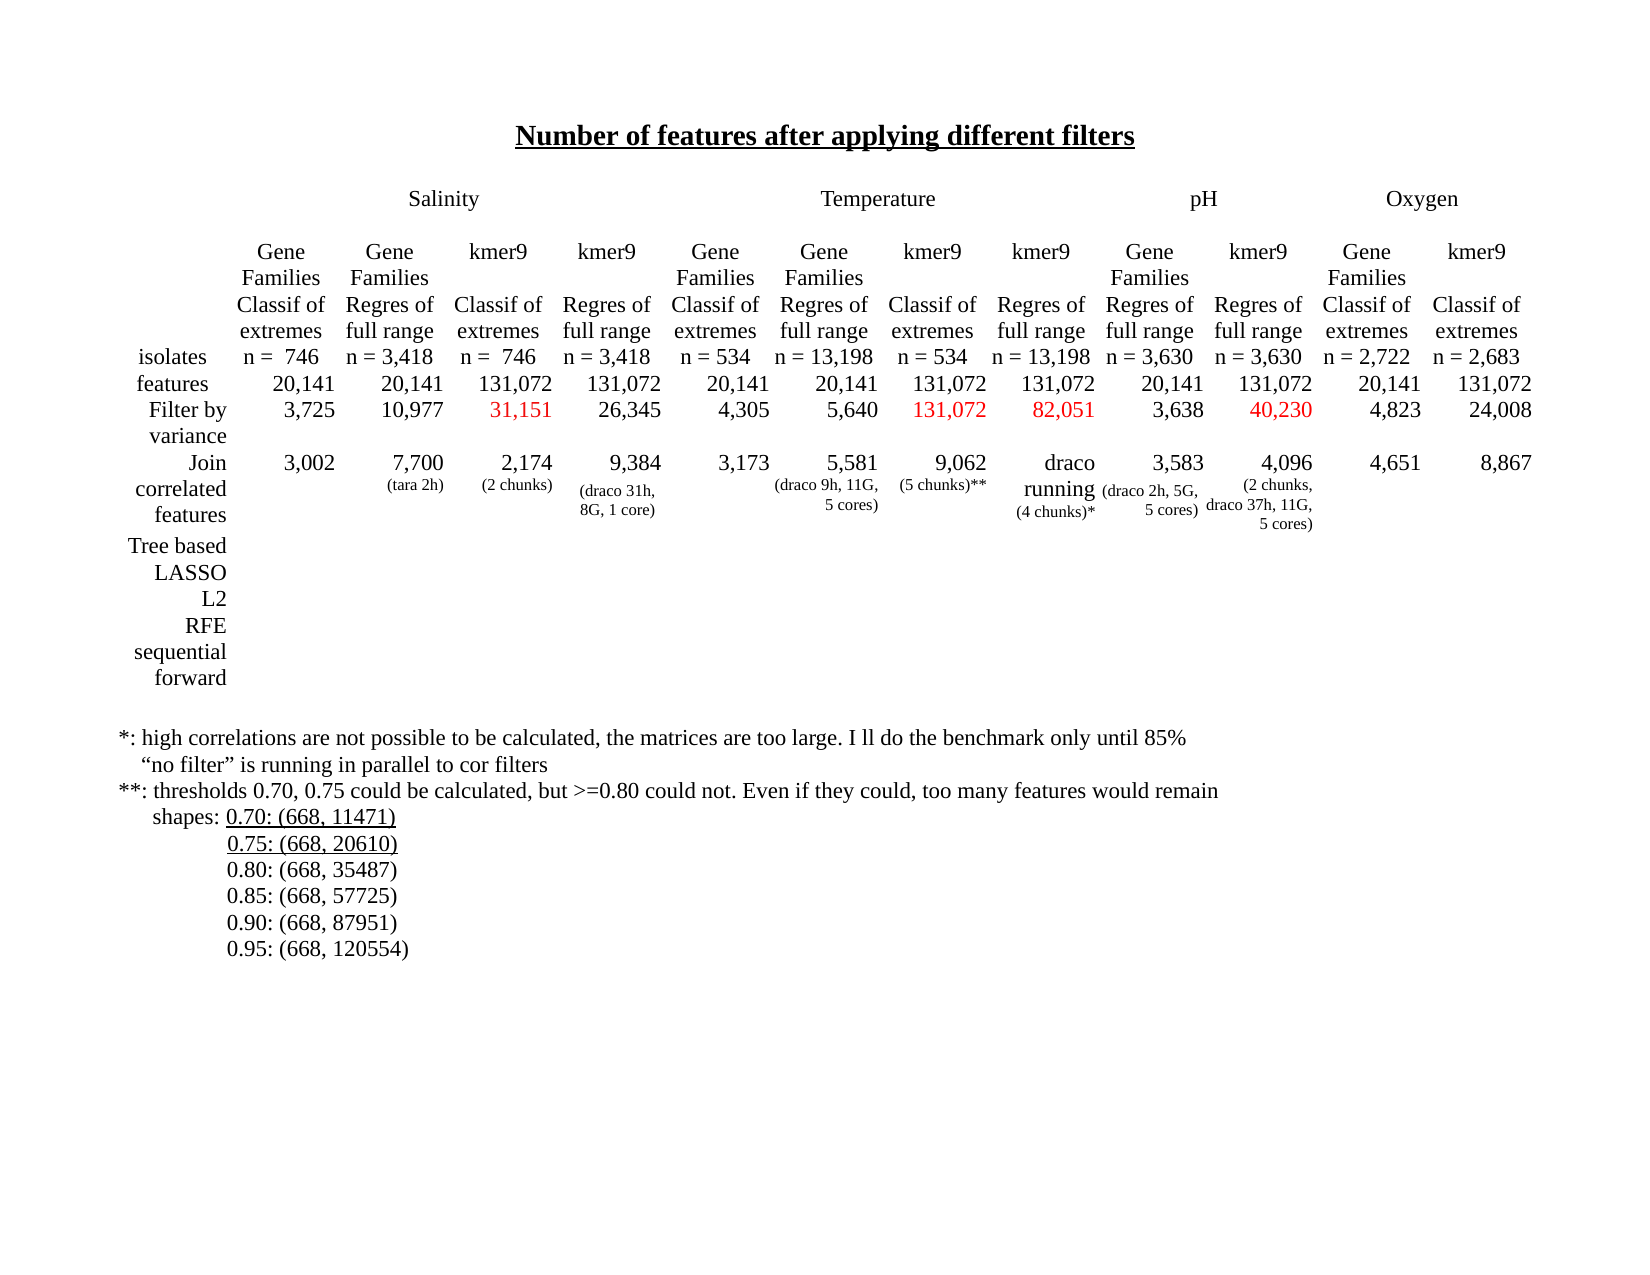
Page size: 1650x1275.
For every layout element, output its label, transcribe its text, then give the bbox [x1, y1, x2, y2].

table_header Salinity [227, 185, 661, 238]
table_cell [770, 559, 878, 585]
table_cell n = 3,630 [1095, 343, 1204, 370]
table_cell [661, 638, 769, 691]
table_cell 5,581 (draco 9h, 11G, 5 cores) [770, 449, 878, 533]
table_cell Regres of full range [553, 291, 661, 343]
table_cell [553, 585, 661, 612]
table_cell Filter by variance [118, 396, 227, 449]
table_cell Gene Families [661, 238, 769, 291]
table_cell [661, 585, 769, 612]
table_cell 10,977 [335, 396, 444, 449]
text Number of features after applying different filters [118, 118, 1532, 152]
table_cell Tree based [118, 533, 227, 559]
table_cell [1204, 585, 1312, 612]
table_cell 20,141 [227, 370, 335, 396]
table_cell draco running (4 chunks)* [987, 449, 1095, 533]
table_cell Gene Families [227, 238, 335, 291]
table_cell [444, 612, 552, 638]
table_cell [227, 612, 335, 638]
table_cell n = 13,198 [770, 343, 878, 370]
table_cell Classif of extremes [227, 291, 335, 343]
text 0.90: (668, 87951) [118, 909, 1532, 935]
table_cell [227, 638, 335, 691]
table_cell [1204, 533, 1312, 559]
table_cell n = 746 [444, 343, 552, 370]
table_cell 131,072 [987, 370, 1095, 396]
table_header Oxygen [1313, 185, 1532, 238]
table_cell [1204, 612, 1312, 638]
table_cell n = 534 [878, 343, 987, 370]
table_cell 9,062 (5 chunks)** [878, 449, 987, 533]
table_cell 4,305 [661, 396, 769, 449]
table_cell [987, 533, 1095, 559]
table_cell [1313, 612, 1421, 638]
text 0.75: (668, 20610) [118, 830, 1532, 856]
table_cell L2 [118, 585, 227, 612]
table_cell 3,725 [227, 396, 335, 449]
table_cell Classif of extremes [1421, 291, 1532, 343]
table_cell n = 3,630 [1204, 343, 1312, 370]
table_cell 131,072 [1421, 370, 1532, 396]
table_cell 31,151 [444, 396, 552, 449]
text 0.80: (668, 35487) [118, 856, 1532, 882]
table_cell kmer9 [553, 238, 661, 291]
table_cell [661, 559, 769, 585]
table_cell [987, 638, 1095, 691]
table_cell n = 3,418 [335, 343, 444, 370]
table_cell [444, 533, 552, 559]
table_cell n = 746 [227, 343, 335, 370]
table_cell 7,700 (tara 2h) [335, 449, 444, 533]
text “no filter” is running in parallel to cor filters [118, 751, 1532, 777]
table_cell 5,640 [770, 396, 878, 449]
table_cell Regres of full range [335, 291, 444, 343]
table_cell 4,823 [1313, 396, 1421, 449]
table_cell [553, 638, 661, 691]
table_cell [1095, 638, 1204, 691]
table_cell 20,141 [770, 370, 878, 396]
table_cell [878, 638, 987, 691]
text shapes: 0.70: (668, 11471) [118, 803, 1532, 830]
table_cell [1313, 559, 1421, 585]
table_cell [770, 638, 878, 691]
table_cell [553, 533, 661, 559]
table_cell [661, 533, 769, 559]
table_cell 82,051 [987, 396, 1095, 449]
table_cell 20,141 [335, 370, 444, 396]
table_cell 20,141 [1095, 370, 1204, 396]
table_cell n = 13,198 [987, 343, 1095, 370]
table_cell [335, 585, 444, 612]
table_cell n = 534 [661, 343, 769, 370]
table_cell [118, 238, 227, 291]
table_cell [118, 291, 227, 343]
table_cell [1095, 559, 1204, 585]
table_cell [227, 585, 335, 612]
table_cell [878, 612, 987, 638]
table_cell kmer9 [1421, 238, 1532, 291]
table_cell Regres of full range [987, 291, 1095, 343]
table_cell 131,072 [553, 370, 661, 396]
table_cell [1204, 638, 1312, 691]
table_header Temperature [661, 185, 1095, 238]
table_cell Classif of extremes [661, 291, 769, 343]
table_cell Regres of full range [1204, 291, 1312, 343]
text 0.95: (668, 120554) [118, 935, 1532, 961]
table_cell [878, 533, 987, 559]
table_cell kmer9 [444, 238, 552, 291]
table_cell Regres of full range [1095, 291, 1204, 343]
table_cell [553, 612, 661, 638]
table_cell [227, 533, 335, 559]
table_cell 24,008 [1421, 396, 1532, 449]
table_cell RFE [118, 612, 227, 638]
table_cell Gene Families [1095, 238, 1204, 291]
table_cell LASSO [118, 559, 227, 585]
text 0.85: (668, 57725) [118, 882, 1532, 909]
table_cell 4,096 (2 chunks, draco 37h, 11G, 5 cores) [1204, 449, 1312, 533]
text *: high correlations are not possible to be calculated, the matrices are too large. I ll do the benchmark only until 85% [118, 724, 1532, 751]
table_cell [553, 559, 661, 585]
table_cell [1313, 638, 1421, 691]
table_cell Join correlated features [118, 449, 227, 533]
table_cell 131,072 [878, 370, 987, 396]
table_cell [987, 612, 1095, 638]
table_cell features [118, 370, 227, 396]
table_cell [335, 638, 444, 691]
table_cell Classif of extremes [878, 291, 987, 343]
table_cell [770, 533, 878, 559]
table_cell 26,345 [553, 396, 661, 449]
table_cell [878, 585, 987, 612]
table_cell Classif of extremes [1313, 291, 1421, 343]
table_cell [770, 585, 878, 612]
table_cell [227, 559, 335, 585]
table_cell sequential forward [118, 638, 227, 691]
table_cell [1095, 612, 1204, 638]
table_cell [770, 612, 878, 638]
table_cell 9,384 (draco 31h, 8G, 1 core) [553, 449, 661, 533]
table_cell kmer9 [878, 238, 987, 291]
table_cell Gene Families [770, 238, 878, 291]
table_cell 20,141 [1313, 370, 1421, 396]
table_cell 8,867 [1421, 449, 1532, 533]
table_cell Classif of extremes [444, 291, 552, 343]
table_cell kmer9 [987, 238, 1095, 291]
table_cell [444, 585, 552, 612]
table_cell [1095, 533, 1204, 559]
table_cell 40,230 [1204, 396, 1312, 449]
table_cell [335, 559, 444, 585]
table_cell [1421, 585, 1532, 612]
table_cell [987, 585, 1095, 612]
table_cell n = 2,722 [1313, 343, 1421, 370]
table_cell n = 3,418 [553, 343, 661, 370]
text **: thresholds 0.70, 0.75 could be calculated, but >=0.80 could not. Even if they could, too many features would remain [118, 777, 1532, 803]
table_cell [1204, 559, 1312, 585]
table_cell 131,072 [444, 370, 552, 396]
table_cell isolates [118, 343, 227, 370]
table_cell [661, 612, 769, 638]
table_cell 4,651 [1313, 449, 1421, 533]
table_cell 3,002 [227, 449, 335, 533]
table_cell 131,072 [878, 396, 987, 449]
table_cell [1095, 585, 1204, 612]
table_cell 3,583 (draco 2h, 5G, 5 cores) [1095, 449, 1204, 533]
table_cell [1421, 638, 1532, 691]
table_cell Gene Families [1313, 238, 1421, 291]
table_header [118, 185, 227, 238]
table_cell 3,173 [661, 449, 769, 533]
table_cell [1313, 585, 1421, 612]
table_cell [335, 533, 444, 559]
table_header pH [1095, 185, 1312, 238]
table_cell 3,638 [1095, 396, 1204, 449]
table_cell n = 2,683 [1421, 343, 1532, 370]
table_cell [1421, 612, 1532, 638]
table_cell [878, 559, 987, 585]
table_cell Regres of full range [770, 291, 878, 343]
table_cell kmer9 [1204, 238, 1312, 291]
table_cell [1421, 559, 1532, 585]
table_cell 20,141 [661, 370, 769, 396]
table_cell 131,072 [1204, 370, 1312, 396]
table_cell [444, 559, 552, 585]
table_cell 2,174 (2 chunks) [444, 449, 552, 533]
table_cell Gene Families [335, 238, 444, 291]
table_cell [1313, 533, 1421, 559]
table_cell [335, 612, 444, 638]
table_cell [1421, 533, 1532, 559]
table_cell [444, 638, 552, 691]
table_cell [987, 559, 1095, 585]
